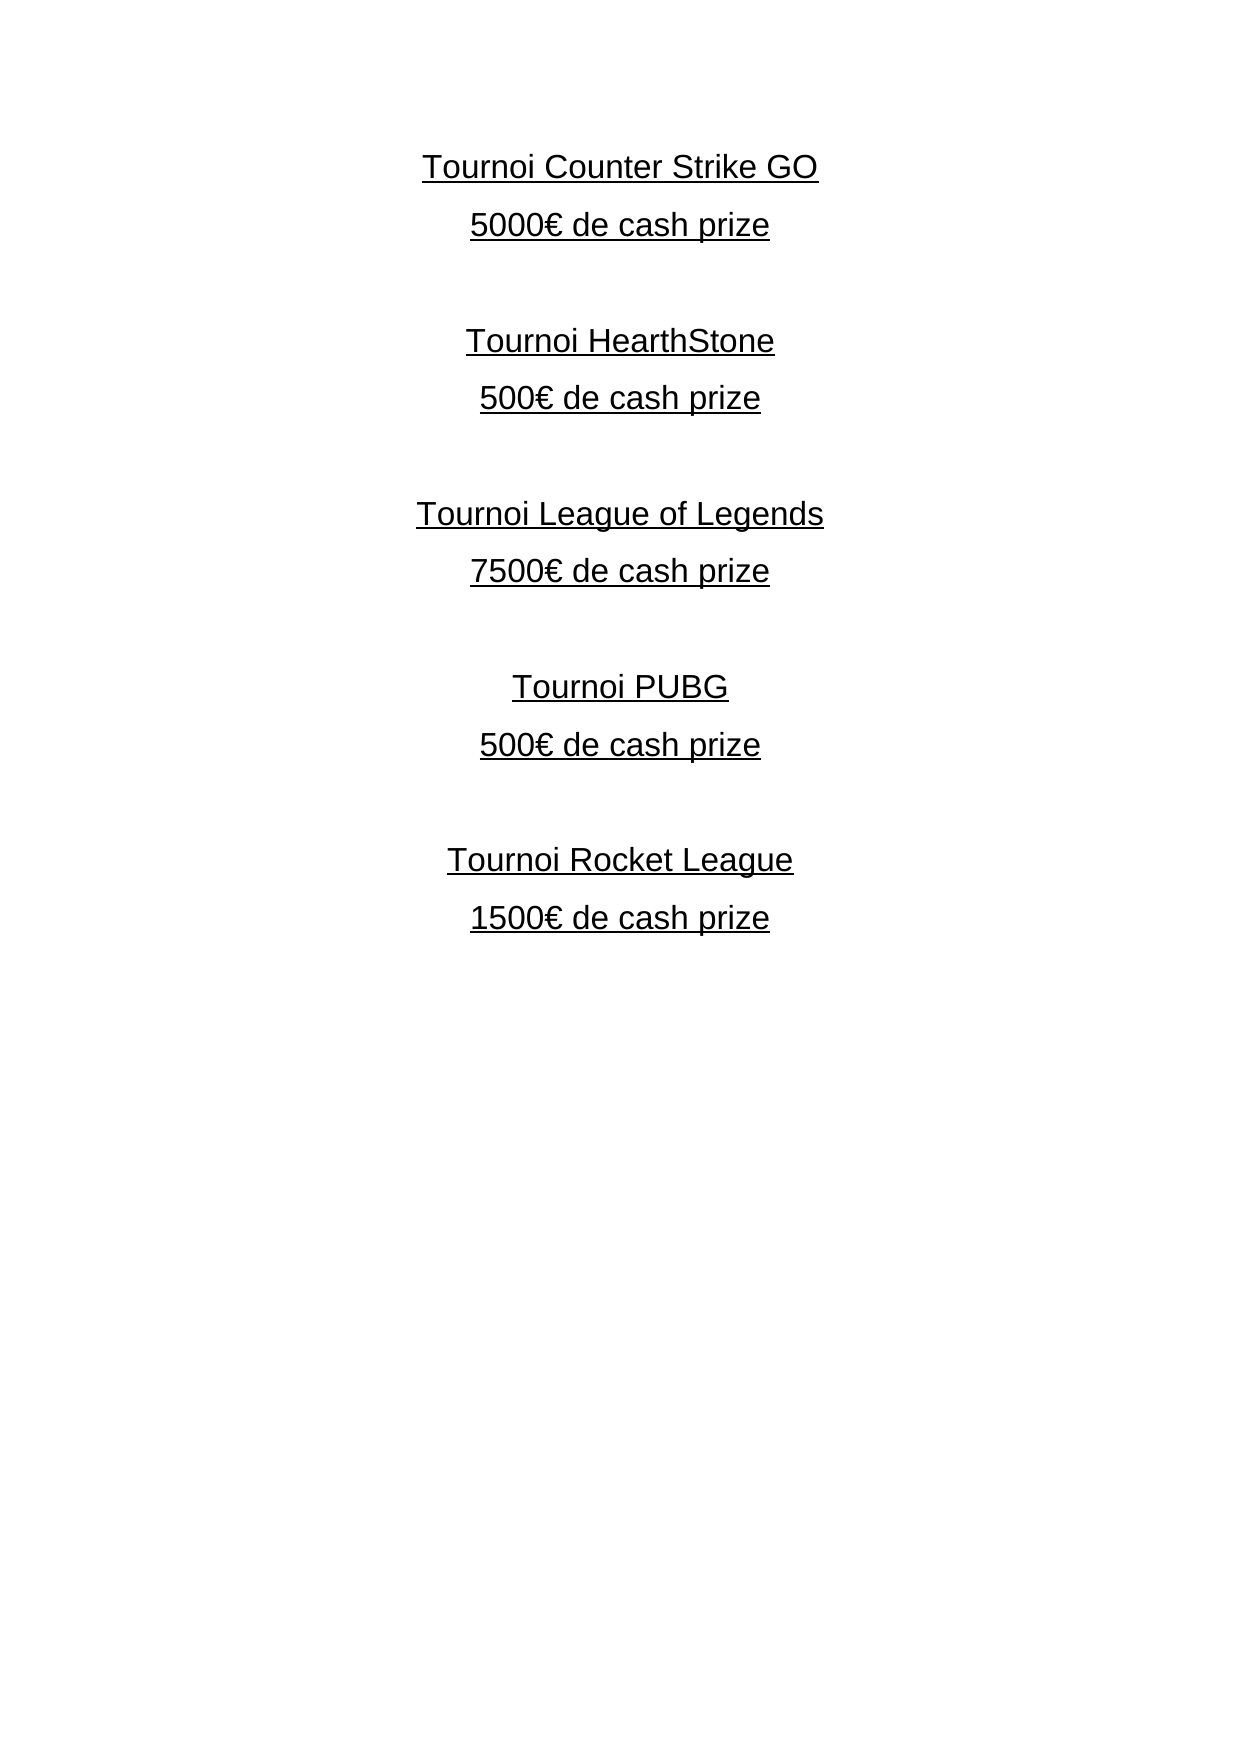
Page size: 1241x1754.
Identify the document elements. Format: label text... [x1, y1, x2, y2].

text 5000€ de cash prize [148, 205, 1093, 244]
text 500€ de cash prize [148, 378, 1093, 417]
text 1500€ de cash prize [148, 898, 1093, 936]
text 500€ de cash prize [148, 725, 1093, 763]
text Tournoi Counter Strike GO [148, 148, 1093, 186]
text 7500€ de cash prize [148, 552, 1093, 590]
text Tournoi League of Legends [148, 494, 1093, 532]
text Tournoi PUBG [148, 667, 1093, 705]
text Tournoi Rocket League [148, 840, 1093, 878]
text Tournoi HearthStone [148, 321, 1093, 359]
